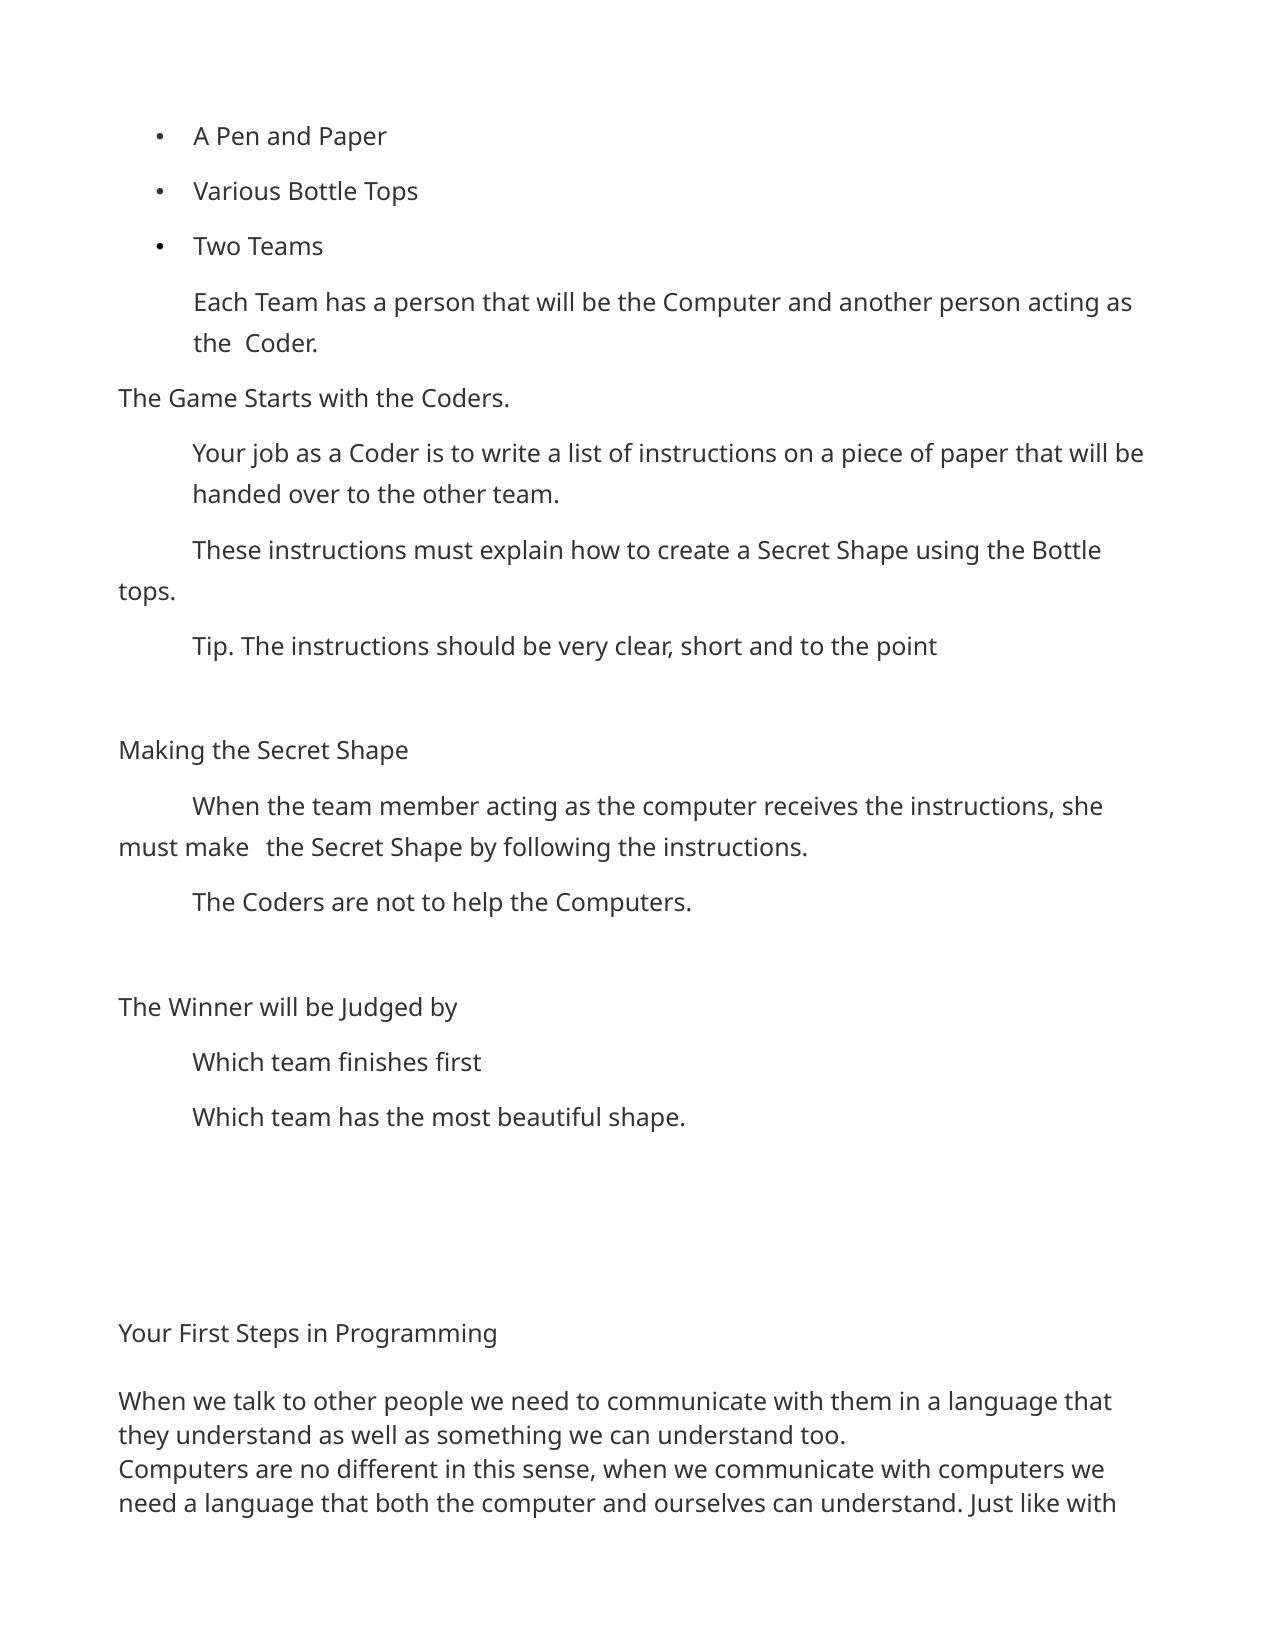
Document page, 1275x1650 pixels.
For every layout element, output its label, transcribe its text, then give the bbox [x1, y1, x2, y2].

text Which team finishes first [118, 1044, 1157, 1079]
list Two Teams [156, 229, 1157, 263]
text When the team member acting as the computer receives the instructions, she must make the Secret Shape by following the instructions. [118, 788, 1157, 863]
list A Pen and Paper [156, 118, 1157, 152]
list Each Team has a person that will be the Computer and another person acting as the Coder. [156, 284, 1157, 359]
text The Coders are not to help the Computers. [118, 885, 1157, 919]
text Computers are no different in this sense, when we communicate with computers we need a language that both the computer and ourselves can understand. Just like with [118, 1452, 1157, 1520]
text These instructions must explain how to create a Secret Shape using the Bottle tops. [118, 532, 1157, 607]
text Your First Steps in Programming [118, 1315, 1157, 1349]
text The Winner will be Judged by [118, 989, 1157, 1023]
text Your job as a Coder is to write a list of instructions on a piece of paper that will be handed over to the other team. [118, 436, 1157, 511]
text When we talk to other people we need to communicate with them in a language that they understand as well as something we can understand too. [118, 1383, 1157, 1452]
text Which team has the most beautiful shape. [118, 1100, 1157, 1134]
text Tip. The instructions should be very clear, short and to the point [118, 628, 1157, 663]
text The Game Starts with the Coders. [118, 381, 1157, 415]
text Making the Secret Shape [118, 733, 1157, 767]
list Various Bottle Tops [156, 173, 1157, 208]
